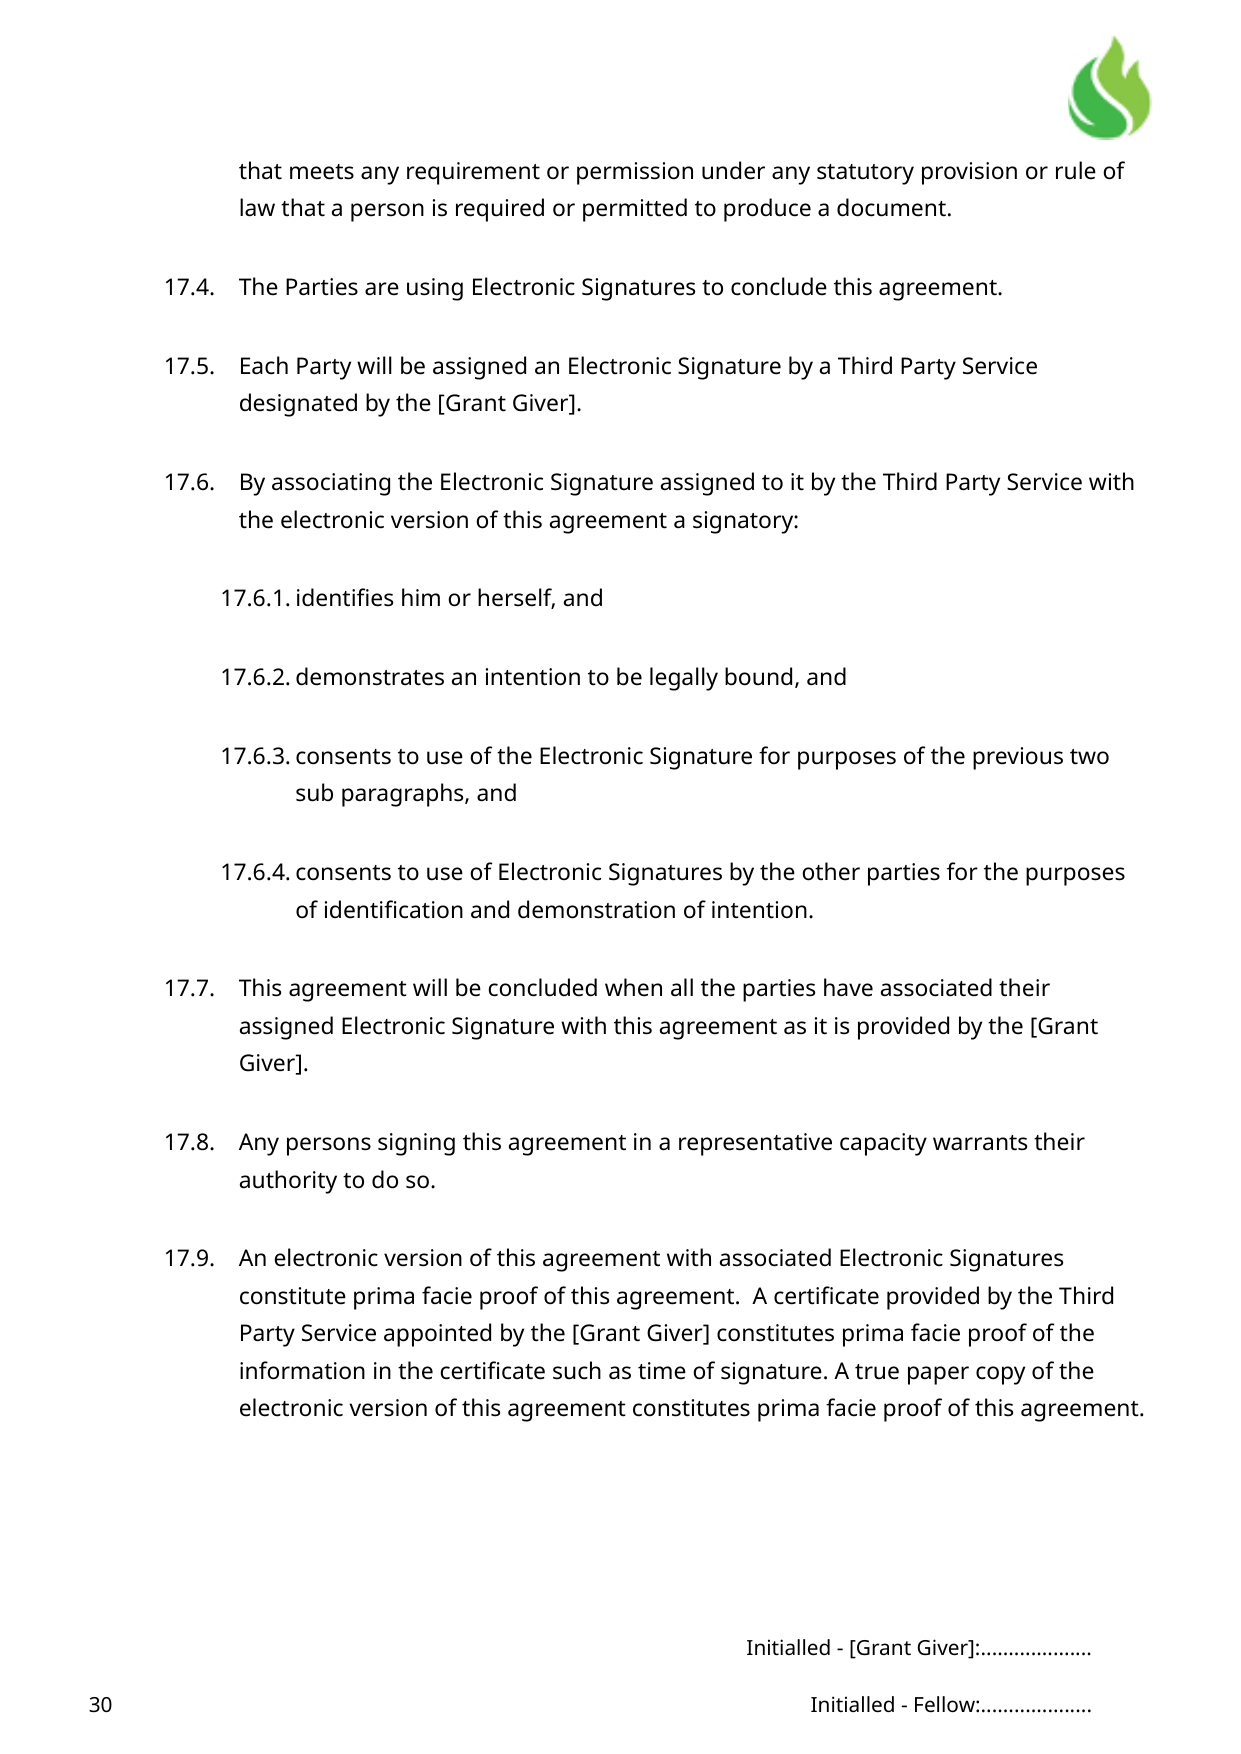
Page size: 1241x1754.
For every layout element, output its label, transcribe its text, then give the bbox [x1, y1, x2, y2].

picture [1089, 35, 1152, 114]
subtitle This agreement will be concluded when all the parties have associated their assigned Electronic Signature with this agreement as it is provided by the [Grant Giver]. [163, 972, 1152, 1078]
subtitle that meets any requirement or permission under any statutory provision or rule of law that a person is required or permitted to produce a document. [163, 155, 1152, 223]
subtitle demonstrates an intention to be legally bound, and [220, 661, 1152, 692]
subtitle consents to use of the Electronic Signature for purposes of the previous two sub paragraphs, and [220, 740, 1152, 808]
subtitle identifies him or herself, and [220, 582, 1152, 613]
subtitle Any persons signing this agreement in a representative capacity warrants their authority to do so. [163, 1126, 1152, 1195]
subtitle consents to use of Electronic Signatures by the other parties for the purposes of identification and demonstration of intention. [220, 856, 1152, 925]
subtitle By associating the Electronic Signature assigned to it by the Third Party Service with the electronic version of this agreement a signatory: [163, 466, 1152, 535]
subtitle The Parties are using Electronic Signatures to conclude this agreement. [163, 271, 1152, 302]
subtitle Each Party will be assigned an Electronic Signature by a Third Party Service designated by the [Grant Giver]. [163, 350, 1152, 418]
subtitle An electronic version of this agreement with associated Electronic Signatures constitute prima facie proof of this agreement. A certificate provided by the Third Party Service appointed by the [Grant Giver] constitutes prima facie proof of the information in the certificate such as time of signature. A true paper copy of the electronic version of this agreement constitutes prima facie proof of this agreement. [163, 1242, 1152, 1423]
